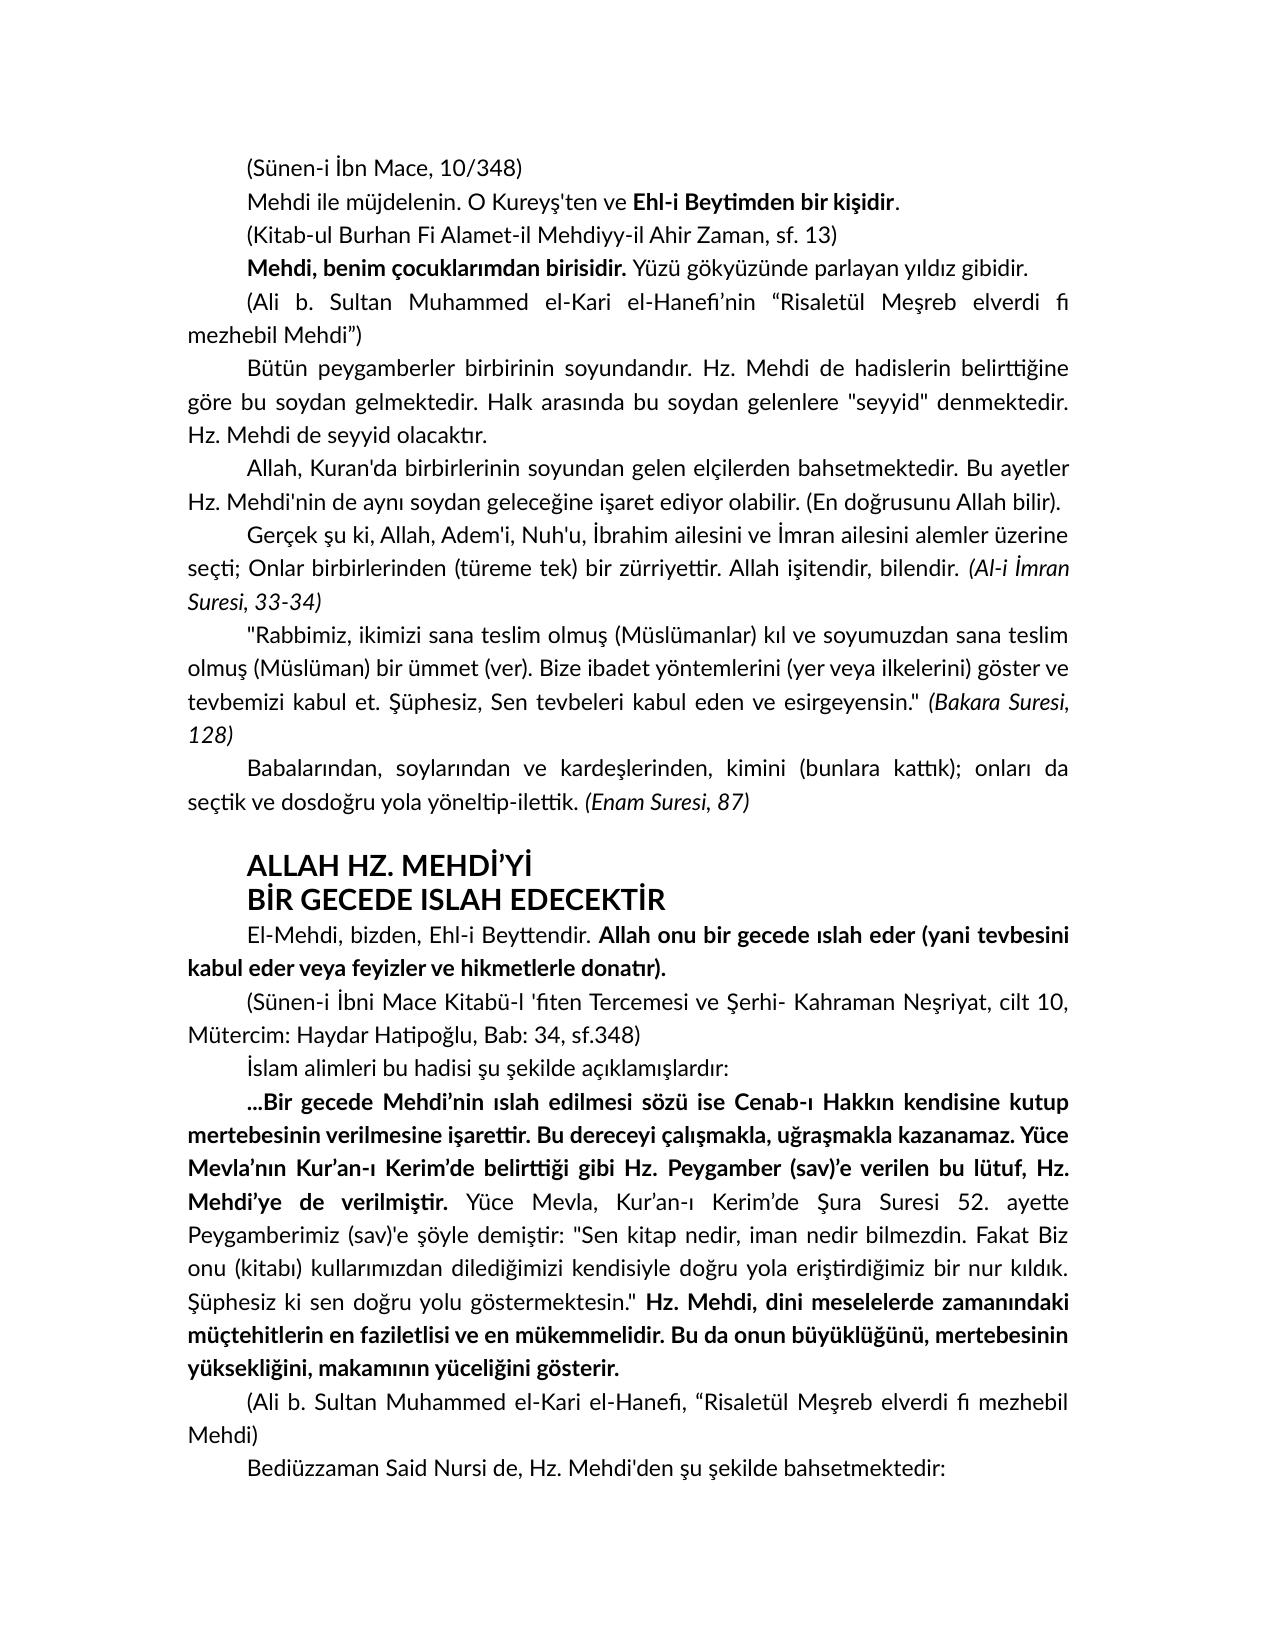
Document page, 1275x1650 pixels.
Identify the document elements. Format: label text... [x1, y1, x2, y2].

text Babalarından, soylarından ve kardeşlerinden, kimini (bunlara kattık); onları da seçtik ve dosdoğru yola yöneltip-ilettik. (Enam Suresi, 87) [187, 750, 1070, 817]
text (Sünen-i İbni Mace Kitabü-l 'fiten Tercemesi ve Şerhi- Kahraman Neşriyat, cilt 10, Mütercim: Haydar Hatipoğlu, Bab: 34, sf.348) [187, 983, 1070, 1050]
text (Kitab-ul Burhan Fi Alamet-il Mehdiyy-il Ahir Zaman, sf. 13) [187, 217, 1070, 250]
text BİR GECEDE ISLAH EDECEKTİR [187, 883, 1070, 917]
text El-Mehdi, bizden, Ehl-i Beyttendir. Allah onu bir gecede ıslah eder (yani tevbesini kabul eder veya feyizler ve hikmetlerle donatır). [187, 917, 1070, 983]
text (Sünen-i İbn Mace, 10/348) [187, 150, 1070, 183]
text ALLAH HZ. MEHDİ’Yİ [187, 850, 1070, 883]
text İslam alimleri bu hadisi şu şekilde açıklamışlardır: [187, 1050, 1070, 1083]
text Mehdi ile müjdelenin. O Kureyş'ten ve Ehl-i Beytimden bir kişidir. [187, 183, 1070, 217]
text (Ali b. Sultan Muhammed el-Kari el-Hanefi’nin “Risaletül Meşreb elverdi fi mezhebil Mehdi”) [187, 283, 1070, 350]
text ...Bir gecede Mehdi’nin ıslah edilmesi sözü ise Cenab-ı Hakkın kendisine kutup mertebesinin verilmesine işarettir. Bu dereceyi çalışmakla, uğraşmakla kazanamaz. Yüce Mevla’nın Kur’an-ı Kerim’de belirttiği gibi Hz. Peygamber (sav)’e verilen bu lütuf, Hz. Mehdi’ye de verilmiştir. Yüce Mevla, Kur’an-ı Kerim’de Şura Suresi 52. ayette Peygamberimiz (sav)'e şöyle demiştir: "Sen kitap nedir, iman nedir bilmezdin. Fakat Biz onu (kitabı) kullarımızdan dilediğimizi kendisiyle doğru yola eriştirdiğimiz bir nur kıldık. Şüphesiz ki sen doğru yolu göstermektesin." Hz. Mehdi, dini meselelerde zamanındaki müçtehitlerin en faziletlisi ve en mükemmelidir. Bu da onun büyüklüğünü, mertebesinin yüksekliğini, makamının yüceliğini gösterir. [187, 1083, 1070, 1383]
text Mehdi, benim çocuklarımdan birisidir. Yüzü gökyüzünde parlayan yıldız gibidir. [187, 250, 1070, 283]
text Bediüzzaman Said Nursi de, Hz. Mehdi'den şu şekilde bahsetmektedir: [187, 1450, 1070, 1483]
text "Rabbimiz, ikimizi sana teslim olmuş (Müslümanlar) kıl ve soyumuzdan sana teslim olmuş (Müslüman) bir ümmet (ver). Bize ibadet yöntemlerini (yer veya ilkelerini) göster ve tevbemizi kabul et. Şüphesiz, Sen tevbeleri kabul eden ve esirgeyensin." (Bakara Suresi, 128) [187, 617, 1070, 750]
text Bütün peygamberler birbirinin soyundandır. Hz. Mehdi de hadislerin belirttiğine göre bu soydan gelmektedir. Halk arasında bu soydan gelenlere "seyyid" denmektedir. Hz. Mehdi de seyyid olacaktır. [187, 350, 1070, 450]
text Gerçek şu ki, Allah, Adem'i, Nuh'u, İbrahim ailesini ve İmran ailesini alemler üzerine seçti; Onlar birbirlerinden (türeme tek) bir zürriyettir. Allah işitendir, bilendir. (Al-i İmran Suresi, 33-34) [187, 517, 1070, 617]
text (Ali b. Sultan Muhammed el-Kari el-Hanefi, “Risaletül Meşreb elverdi fi mezhebil Mehdi) [187, 1383, 1070, 1450]
text Allah, Kuran'da birbirlerinin soyundan gelen elçilerden bahsetmektedir. Bu ayetler Hz. Mehdi'nin de aynı soydan geleceğine işaret ediyor olabilir. (En doğrusunu Allah bilir). [187, 450, 1070, 517]
